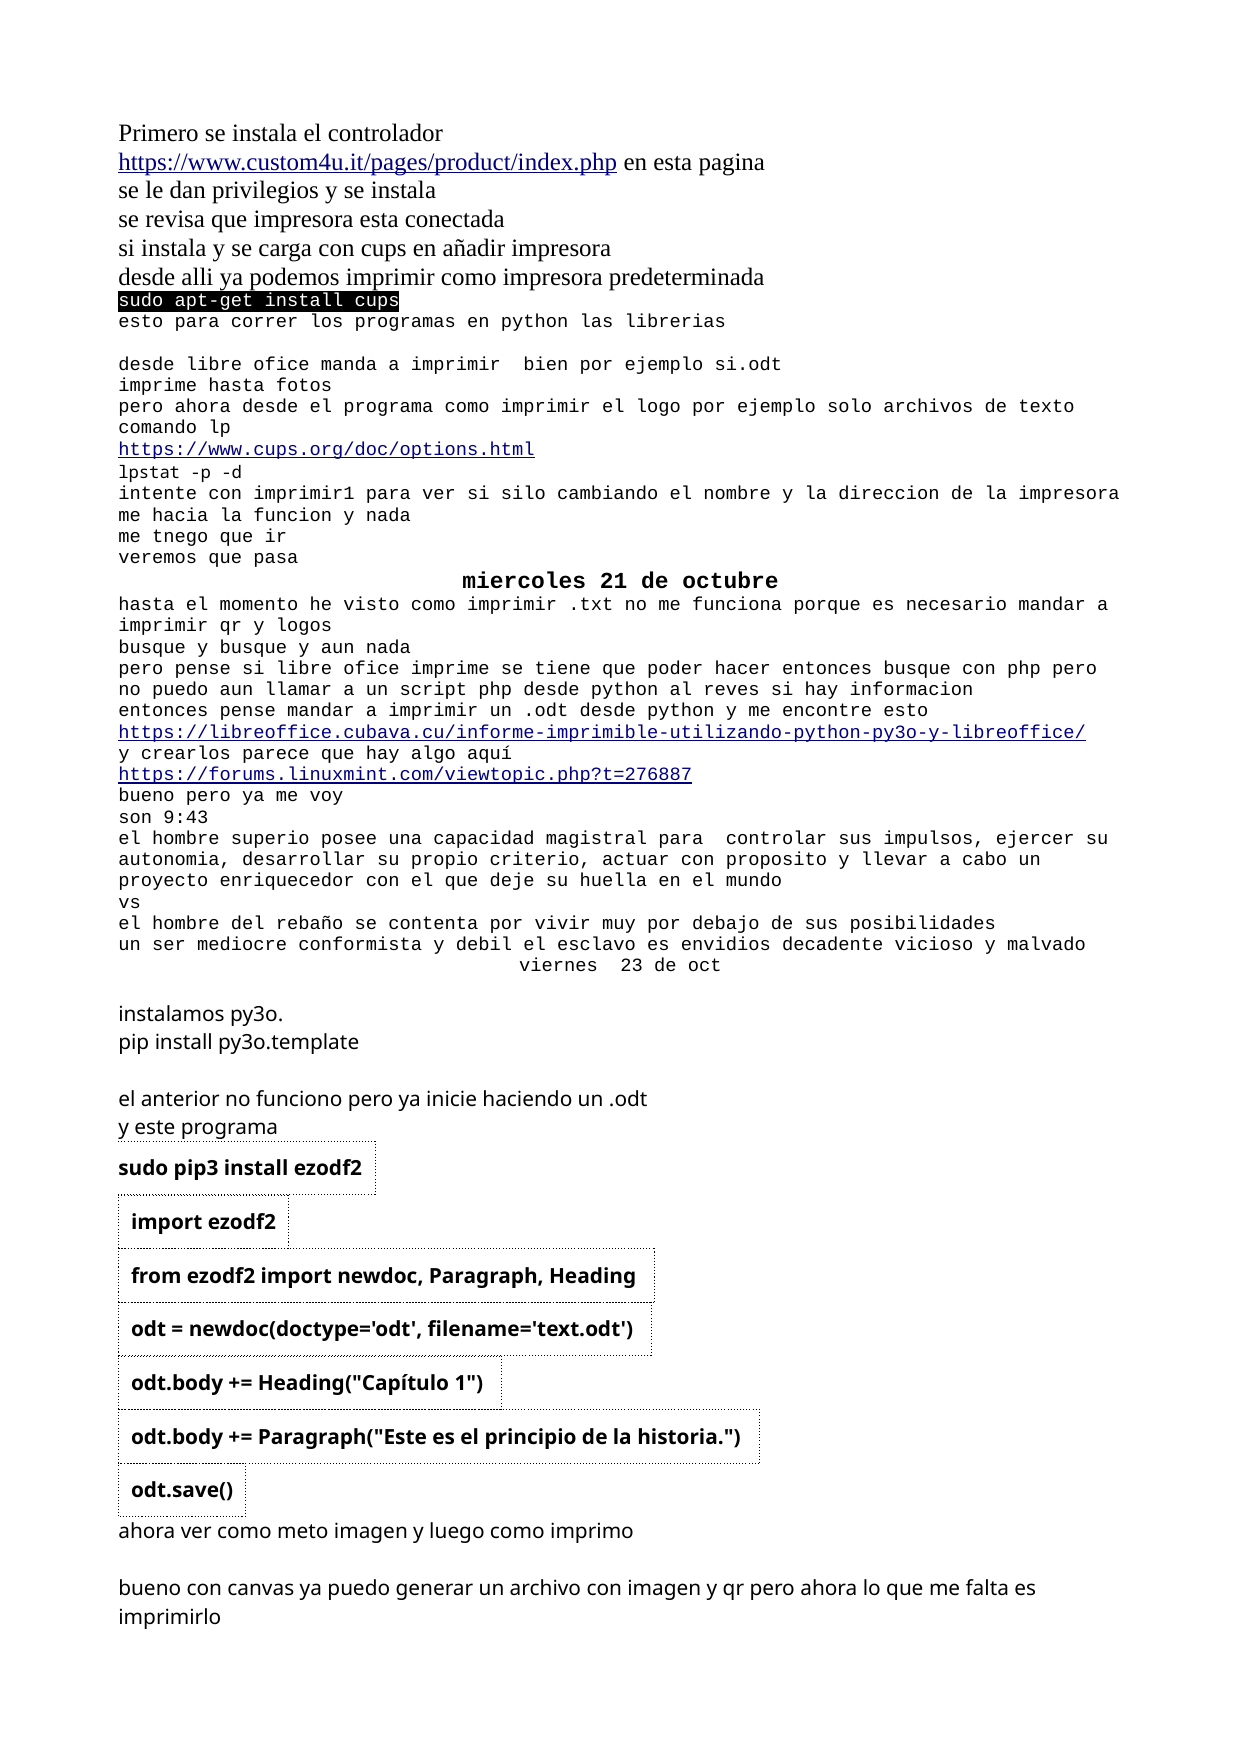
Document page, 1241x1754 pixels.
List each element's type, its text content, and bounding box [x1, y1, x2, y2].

text sudo pip3 install ezodf2 [118, 1141, 1122, 1194]
text imprime hasta fotos [118, 376, 1122, 397]
text busque y busque y aun nada [118, 637, 1122, 659]
text comando lp [118, 418, 1122, 439]
text esto para correr los programas en python las librerias [118, 312, 1122, 333]
text lpstat -p -d [118, 461, 1122, 484]
text pero pense si libre ofice imprime se tiene que poder hacer entonces busque con php pero no puedo aun llamar a un script php desde python al reves si hay informacion [118, 659, 1122, 701]
text el hombre del rebaño se contenta por vivir muy por debajo de sus posibilidades [118, 914, 1122, 935]
text entonces pense mandar a imprimir un .odt desde python y me encontre esto [118, 701, 1122, 722]
text y este programa [118, 1112, 1122, 1141]
text intente con imprimir1 para ver si silo cambiando el nombre y la direccion de la impresora me hacia la funcion y nada [118, 484, 1122, 527]
text son 9:43 [118, 807, 1122, 829]
text odt.body += Paragraph("Este es el principio de la historia.") [118, 1409, 1122, 1463]
text si instala y se carga con cups en añadir impresora [118, 233, 1122, 262]
text instalamos py3o. [118, 999, 1122, 1027]
text miercoles 21 de octubre [118, 569, 1122, 595]
text desde alli ya podemos imprimir como impresora predeterminada [118, 262, 1122, 291]
text odt.save() ahora ver como meto imagen y luego como imprimo [118, 1463, 1122, 1545]
text odt.body += Heading("Capítulo 1") [118, 1356, 1122, 1409]
text el anterior no funciono pero ya inicie haciendo un .odt [118, 1084, 1122, 1112]
text pip install py3o.template [118, 1027, 1122, 1056]
text odt = newdoc(doctype='odt', filename='text.odt') [118, 1302, 1122, 1356]
text import ezodf2 [118, 1194, 1122, 1248]
text el hombre superio posee una capacidad magistral para controlar sus impulsos, ejercer su autonomia, desarrollar su propio criterio, actuar con proposito y llevar a cabo un proyecto enriquecedor con el que deje su huella en el mundo [118, 829, 1122, 892]
text https://libreoffice.cubava.cu/informe-imprimible-utilizando-python-py3o-y-libreoffice/ [118, 722, 1122, 744]
text https://forums.linuxmint.com/viewtopic.php?t=276887 [118, 765, 1122, 786]
text sudo apt-get install cups [118, 291, 1122, 312]
text bueno con canvas ya puedo generar un archivo con imagen y qr pero ahora lo que me falta es imprimirlo [118, 1573, 1122, 1630]
text desde libre ofice manda a imprimir bien por ejemplo si.odt [118, 354, 1122, 376]
text bueno pero ya me voy [118, 786, 1122, 807]
text un ser mediocre conformista y debil el esclavo es envidios decadente vicioso y malvado [118, 935, 1122, 956]
text viernes 23 de oct [118, 956, 1122, 977]
text from ezodf2 import newdoc, Paragraph, Heading [118, 1248, 1122, 1302]
text y crearlos parece que hay algo aquí [118, 744, 1122, 765]
text se le dan privilegios y se instala [118, 176, 1122, 204]
text https://www.custom4u.it/pages/product/index.php en esta pagina [118, 147, 1122, 176]
text pero ahora desde el programa como imprimir el logo por ejemplo solo archivos de texto [118, 397, 1122, 418]
text me tnego que ir [118, 527, 1122, 548]
text vs [118, 892, 1122, 914]
text hasta el momento he visto como imprimir .txt no me funciona porque es necesario mandar a imprimir qr y logos [118, 595, 1122, 637]
text https://www.cups.org/doc/options.html [118, 439, 1122, 461]
text veremos que pasa [118, 548, 1122, 569]
text se revisa que impresora esta conectada [118, 204, 1122, 233]
text Primero se instala el controlador [118, 118, 1122, 147]
